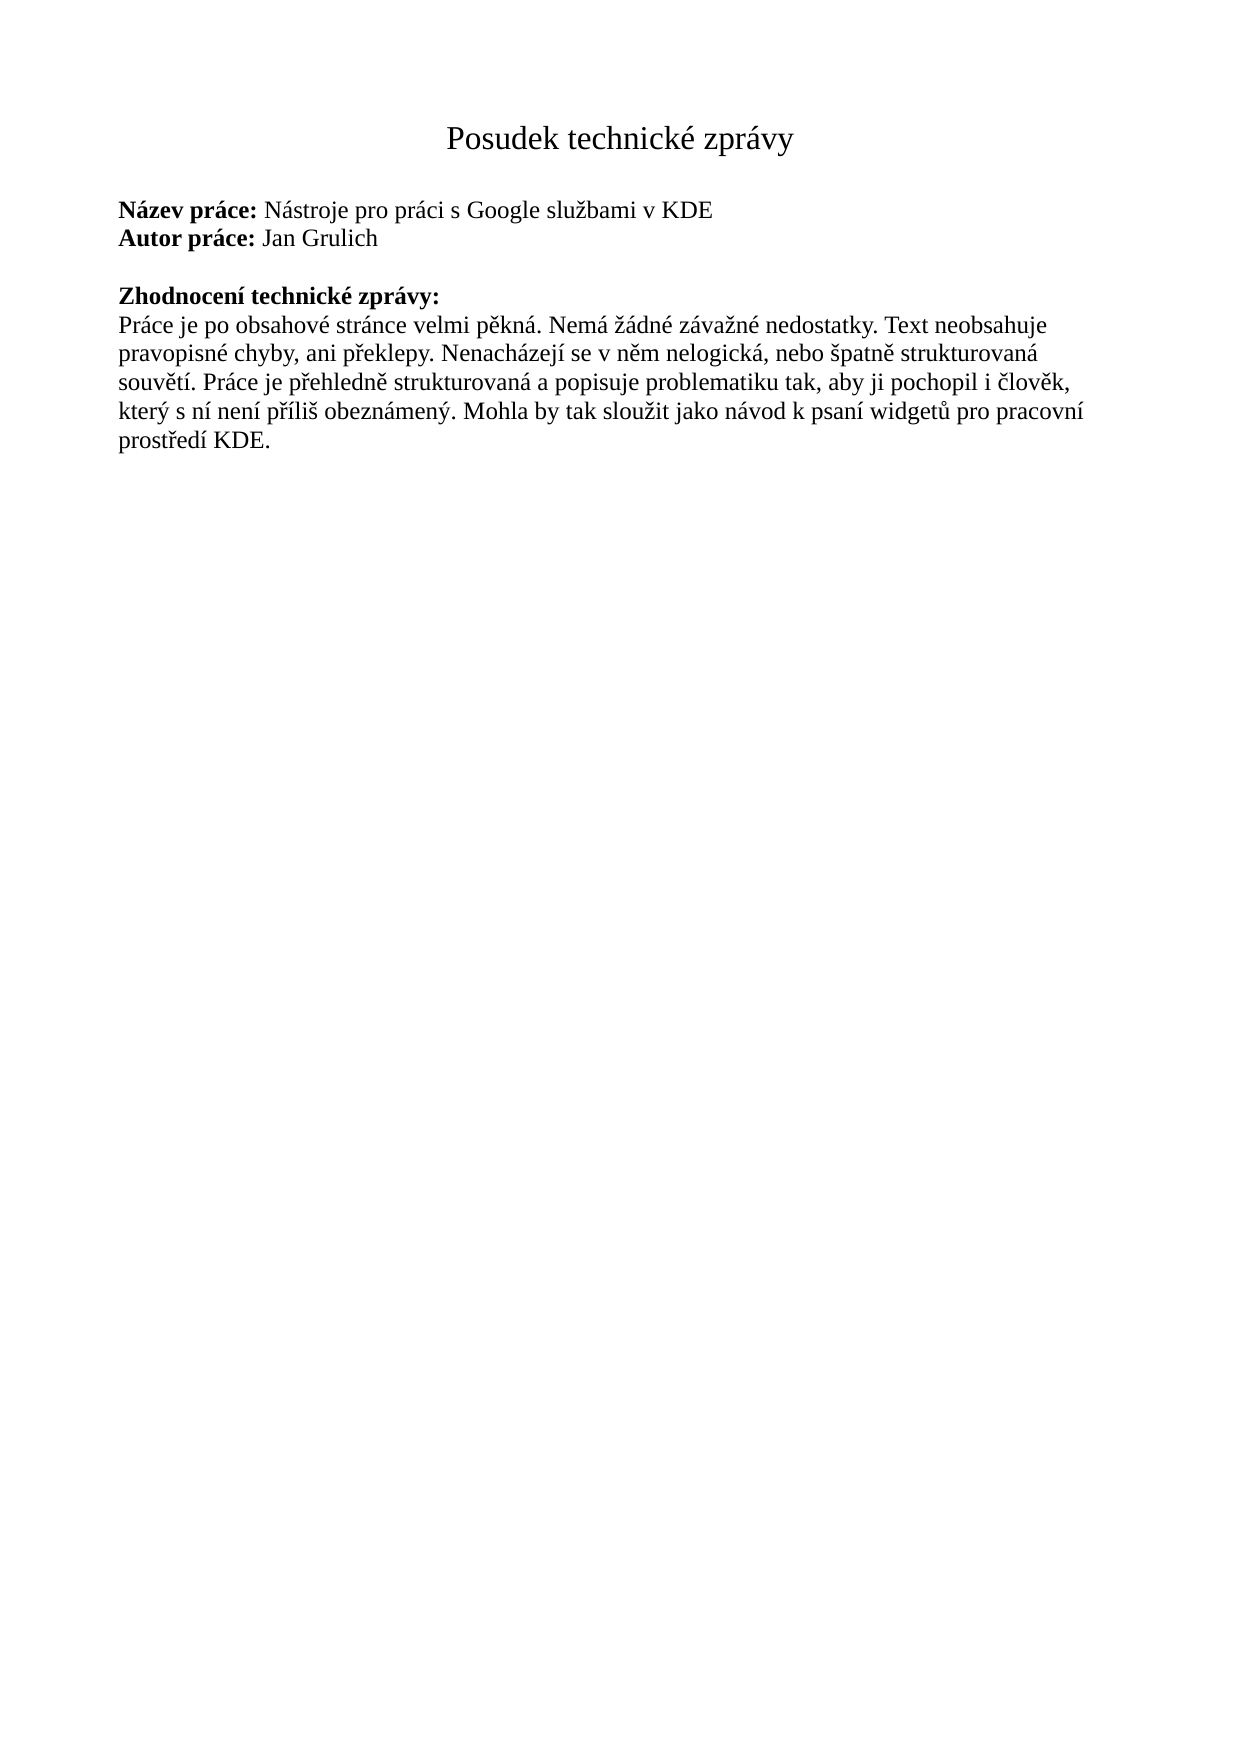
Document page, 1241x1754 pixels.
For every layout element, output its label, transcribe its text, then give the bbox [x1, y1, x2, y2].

text Autor práce: Jan Grulich [118, 223, 1122, 252]
text Název práce: Nástroje pro práci s Google službami v KDE [118, 195, 1122, 223]
text Práce je po obsahové stránce velmi pěkná. Nemá žádné závažné nedostatky. Text neobsahuje pravopisné chyby, ani překlepy. Nenacházejí se v něm nelogická, nebo špatně strukturovaná souvětí. Práce je přehledně strukturovaná a popisuje problematiku tak, aby ji pochopil i člověk, který s ní není příliš obeznámený. Mohla by tak sloužit jako návod k psaní widgetů pro pracovní prostředí KDE. [118, 310, 1122, 453]
text Posudek technické zprávy [118, 118, 1122, 156]
text Zhodnocení technické zprávy: [118, 281, 1122, 310]
